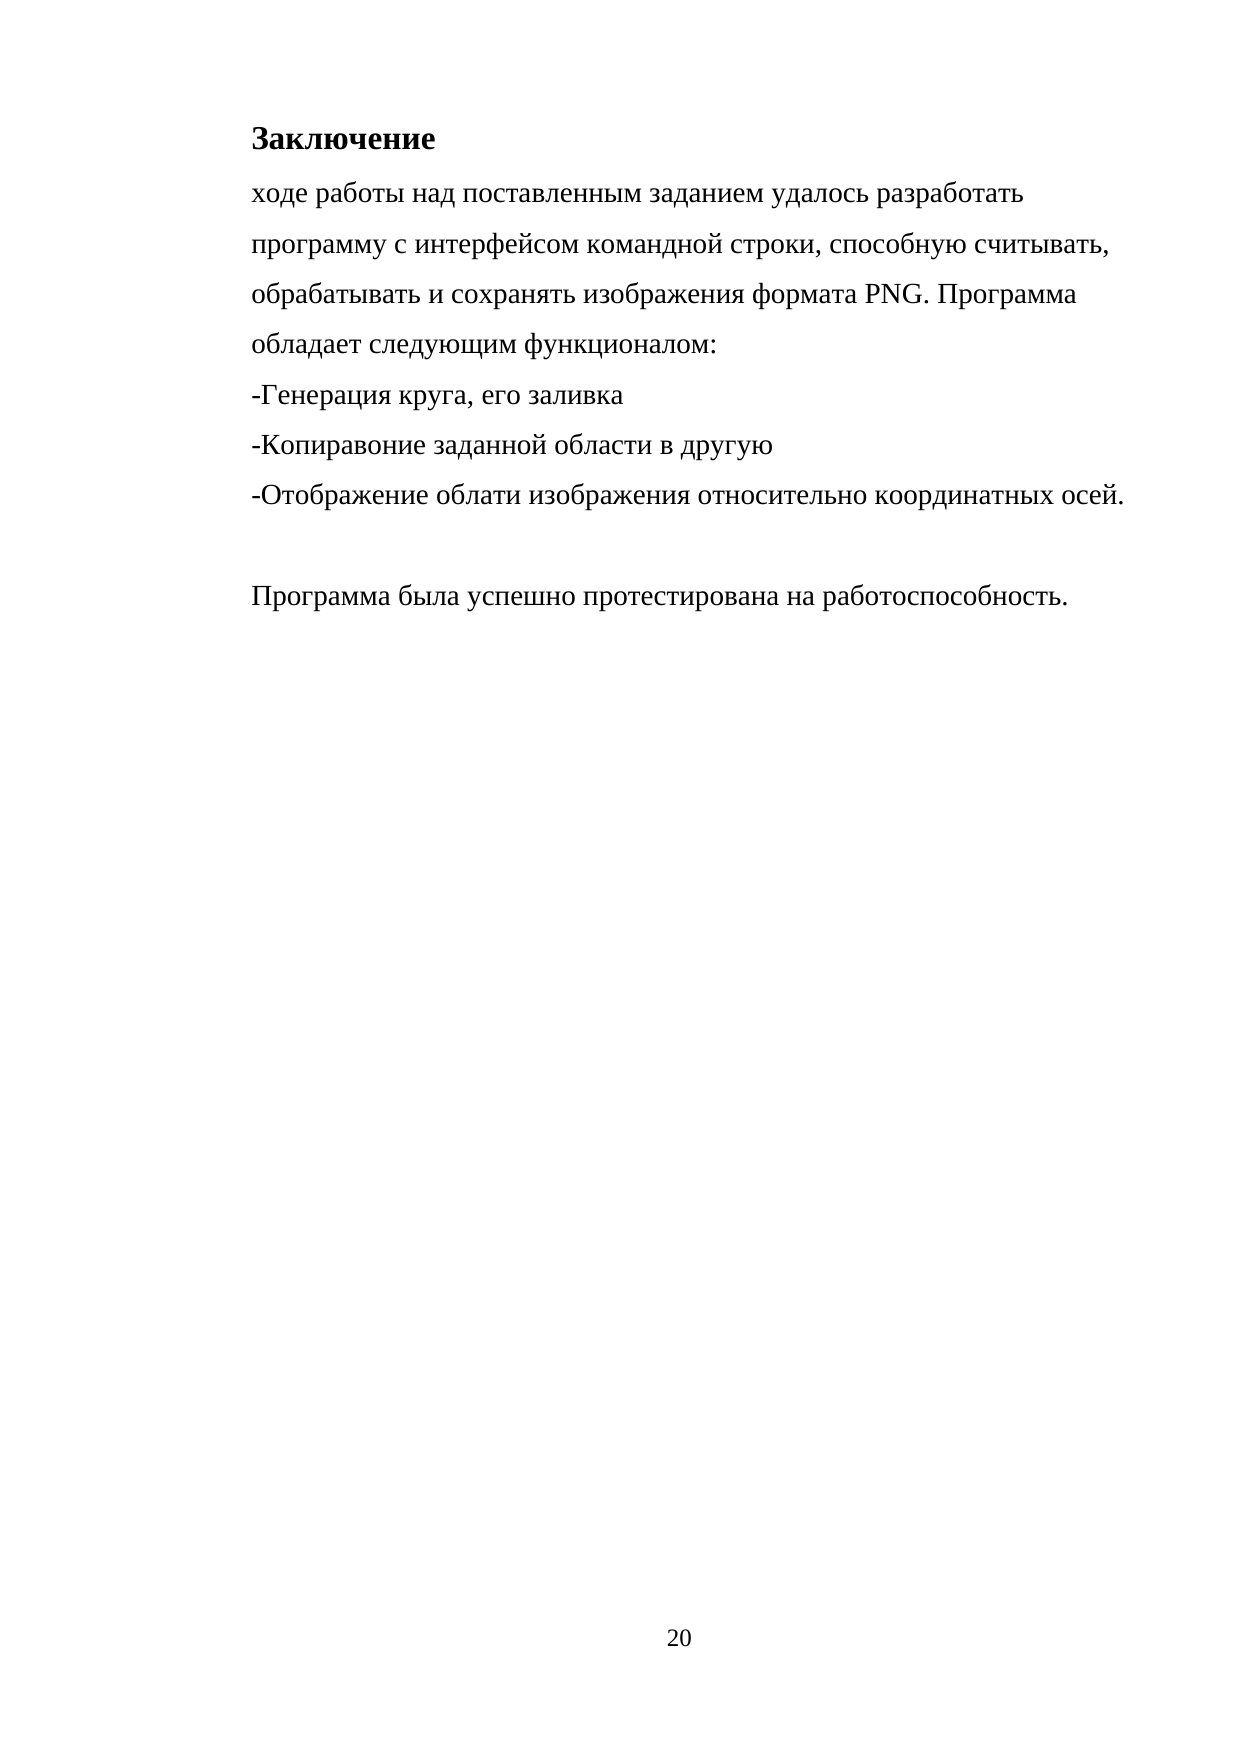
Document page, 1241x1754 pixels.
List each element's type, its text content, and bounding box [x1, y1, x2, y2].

text программу с интерфейсом командной строки, способную считывать, [177, 226, 1181, 259]
text -Отображение облати изображения относительно координатных осей. [177, 477, 1181, 511]
text -Генерация круга, его заливка [177, 377, 1181, 410]
text обладает следующим функционалом: [177, 327, 1181, 360]
text обрабатывать и сохранять изображения формата PNG. Программа [177, 276, 1181, 310]
text ходе работы над поставленным заданием удалось разработать [177, 176, 1181, 209]
text -Копиравоние заданной области в другую [177, 427, 1181, 461]
text Программа была успешно протестирована на работоспособность. [177, 578, 1181, 612]
text Заключение [177, 118, 1181, 156]
